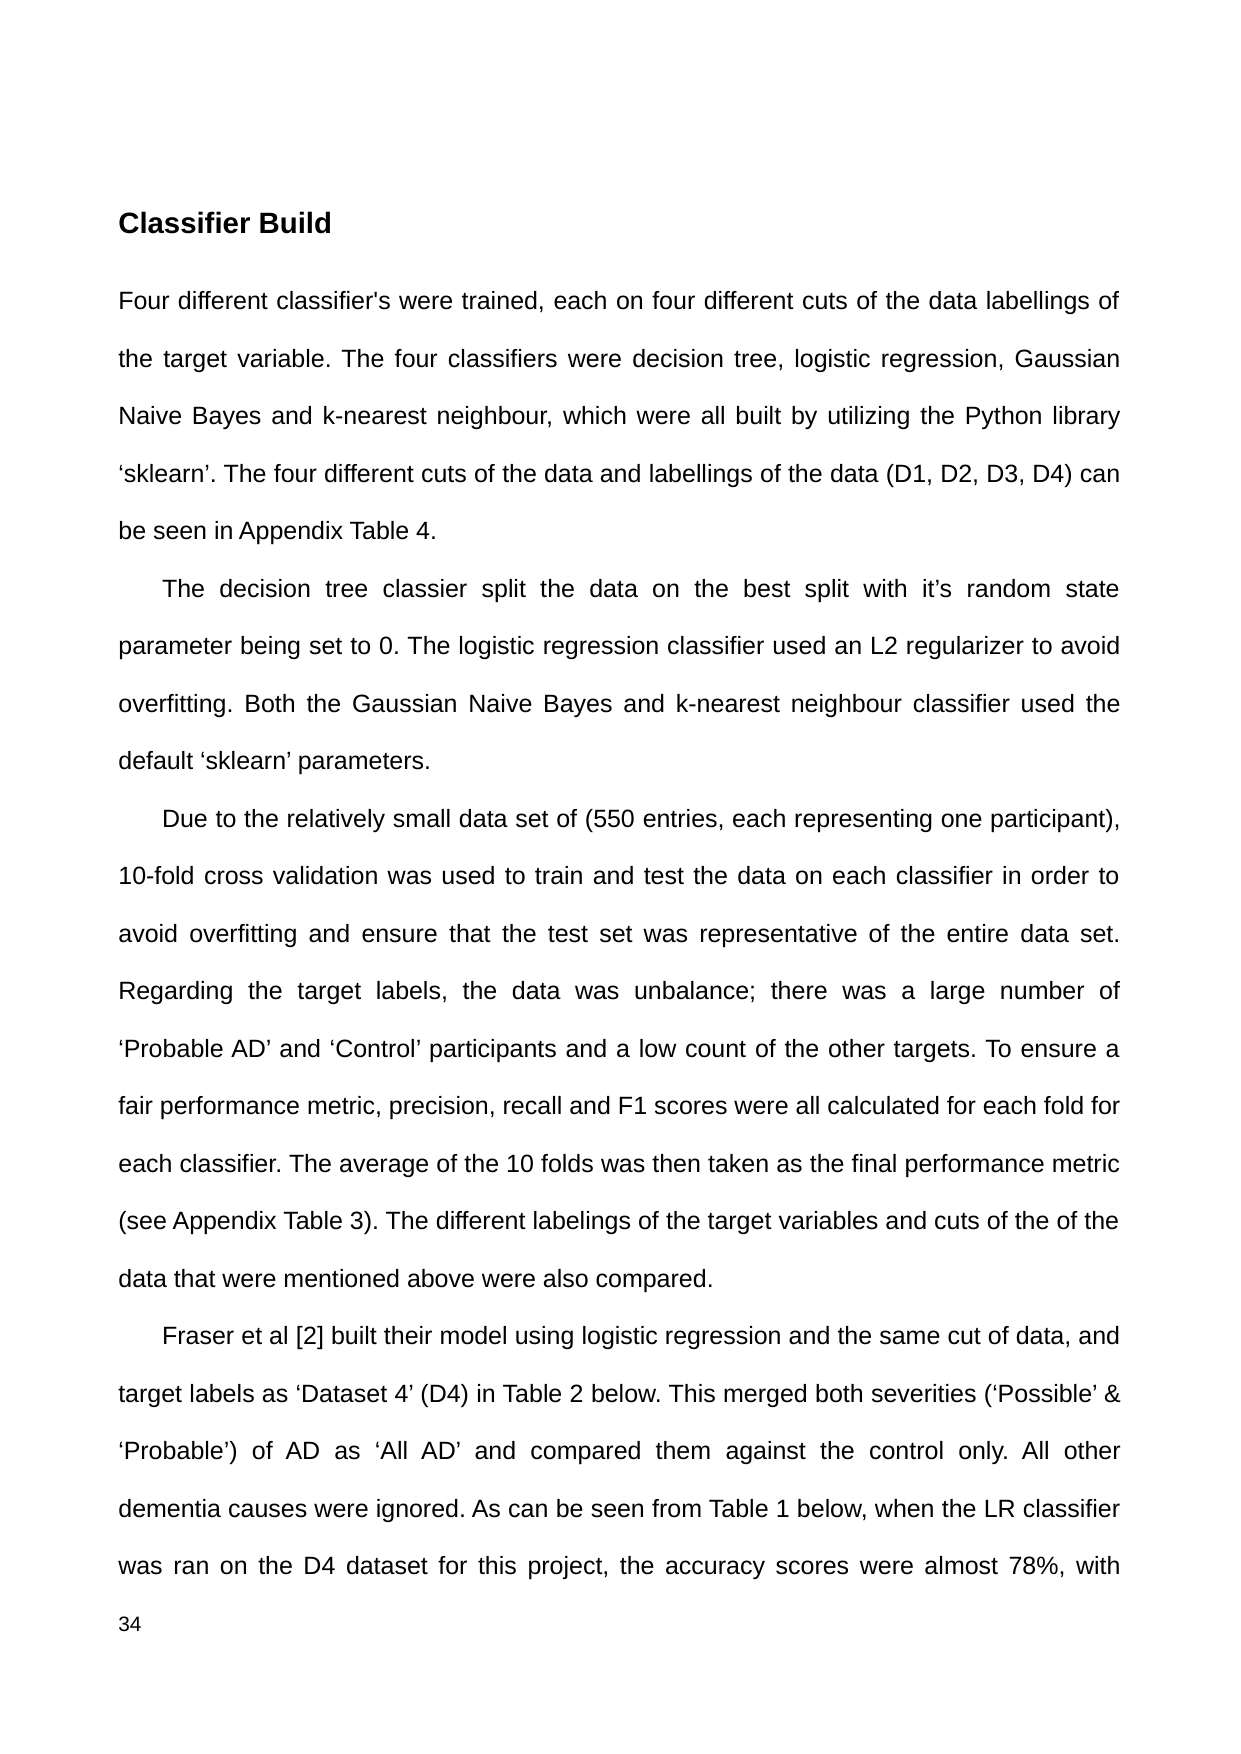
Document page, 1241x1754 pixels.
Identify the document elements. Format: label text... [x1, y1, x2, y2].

subtitle Classifier Build [118, 206, 1122, 240]
text The decision tree classier split the data on the best split with it’s random state parameter being set to 0. The logistic regression classifier used an L2 regularizer to avoid overfitting. Both the Gaussian Naive Bayes and k-nearest neighbour classifier used the default ‘sklearn’ parameters. [118, 574, 1122, 775]
text Four different classifier's were trained, each on four different cuts of the data labellings of the target variable. The four classifiers were decision tree, logistic regression, Gaussian Naive Bayes and k-nearest neighbour, which were all built by utilizing the Python library ‘sklearn’. The four different cuts of the data and labellings of the data (D1, D2, D3, D4) can be seen in Appendix Table 4. [118, 286, 1122, 545]
text Fraser et al [2] built their model using logistic regression and the same cut of data, and target labels as ‘Dataset 4’ (D4) in Table 2 below. This merged both severities (‘Possible’ & ‘Probable’) of AD as ‘All AD’ and compared them against the control only. All other dementia causes were ignored. As can be seen from Table 1 below, when the LR classifier was ran on the D4 dataset for this project, the accuracy scores were almost 78%, with [118, 1321, 1122, 1580]
text Due to the relatively small data set of (550 entries, each representing one participant), 10-fold cross validation was used to train and test the data on each classifier in order to avoid overfitting and ensure that the test set was representative of the entire data set. Regarding the target labels, the data was unbalance; there was a large number of ‘Probable AD’ and ‘Control’ participants and a low count of the other targets. To ensure a fair performance metric, precision, recall and F1 scores were all calculated for each fold for each classifier. The average of the 10 folds was then taken as the final performance metric (see Appendix Table 3). The different labelings of the target variables and cuts of the of the data that were mentioned above were also compared. [118, 804, 1122, 1292]
